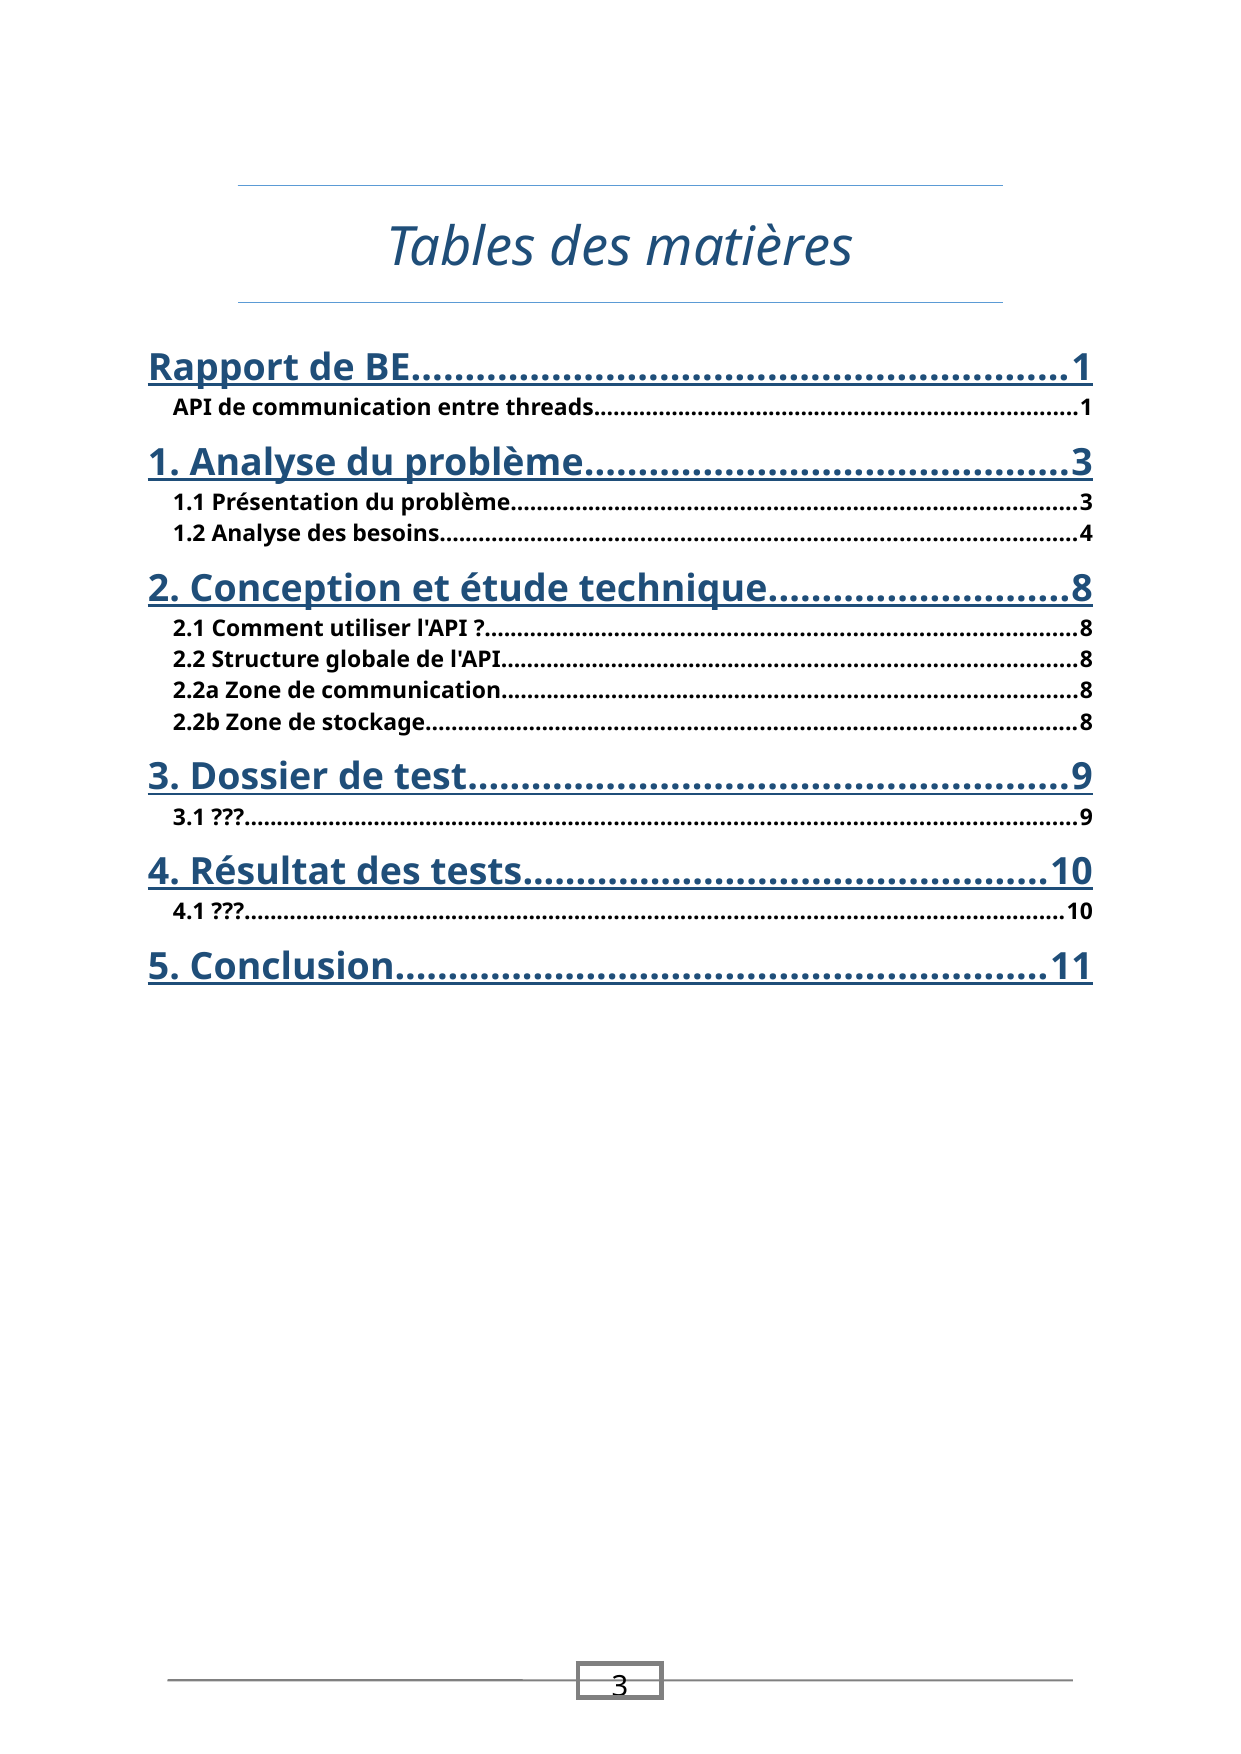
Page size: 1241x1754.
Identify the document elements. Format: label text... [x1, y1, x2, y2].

text Tables des matières [238, 186, 1003, 302]
text 2. Conception et étude technique 8 [148, 561, 1093, 604]
text 5. Conclusion 11 [148, 939, 1093, 982]
text [148, 607, 1093, 612]
text 1.2 Analyse des besoins 4 [173, 517, 1093, 548]
text [148, 386, 1093, 391]
text 4. Résultat des tests 10 [148, 844, 1093, 887]
text 1.1 Présentation du problème 3 [173, 486, 1093, 517]
text Rapport de BE 1 [148, 340, 1093, 383]
text 2.2b Zone de stockage 8 [173, 706, 1093, 737]
text [148, 795, 1093, 801]
text 3.1 ??? 9 [173, 801, 1093, 832]
text 4.1 ??? 10 [173, 895, 1093, 927]
text [148, 481, 1093, 486]
text 1. Analyse du problème 3 [148, 435, 1093, 478]
text API de communication entre threads 1 [173, 391, 1093, 422]
text 2.2 Structure globale de l'API 8 [173, 643, 1093, 674]
text 2.2a Zone de communication 8 [173, 674, 1093, 706]
text 2.1 Comment utiliser l'API ? 8 [173, 612, 1093, 643]
text [148, 985, 1093, 990]
text 3. Dossier de test 9 [148, 749, 1093, 793]
text [148, 890, 1093, 895]
